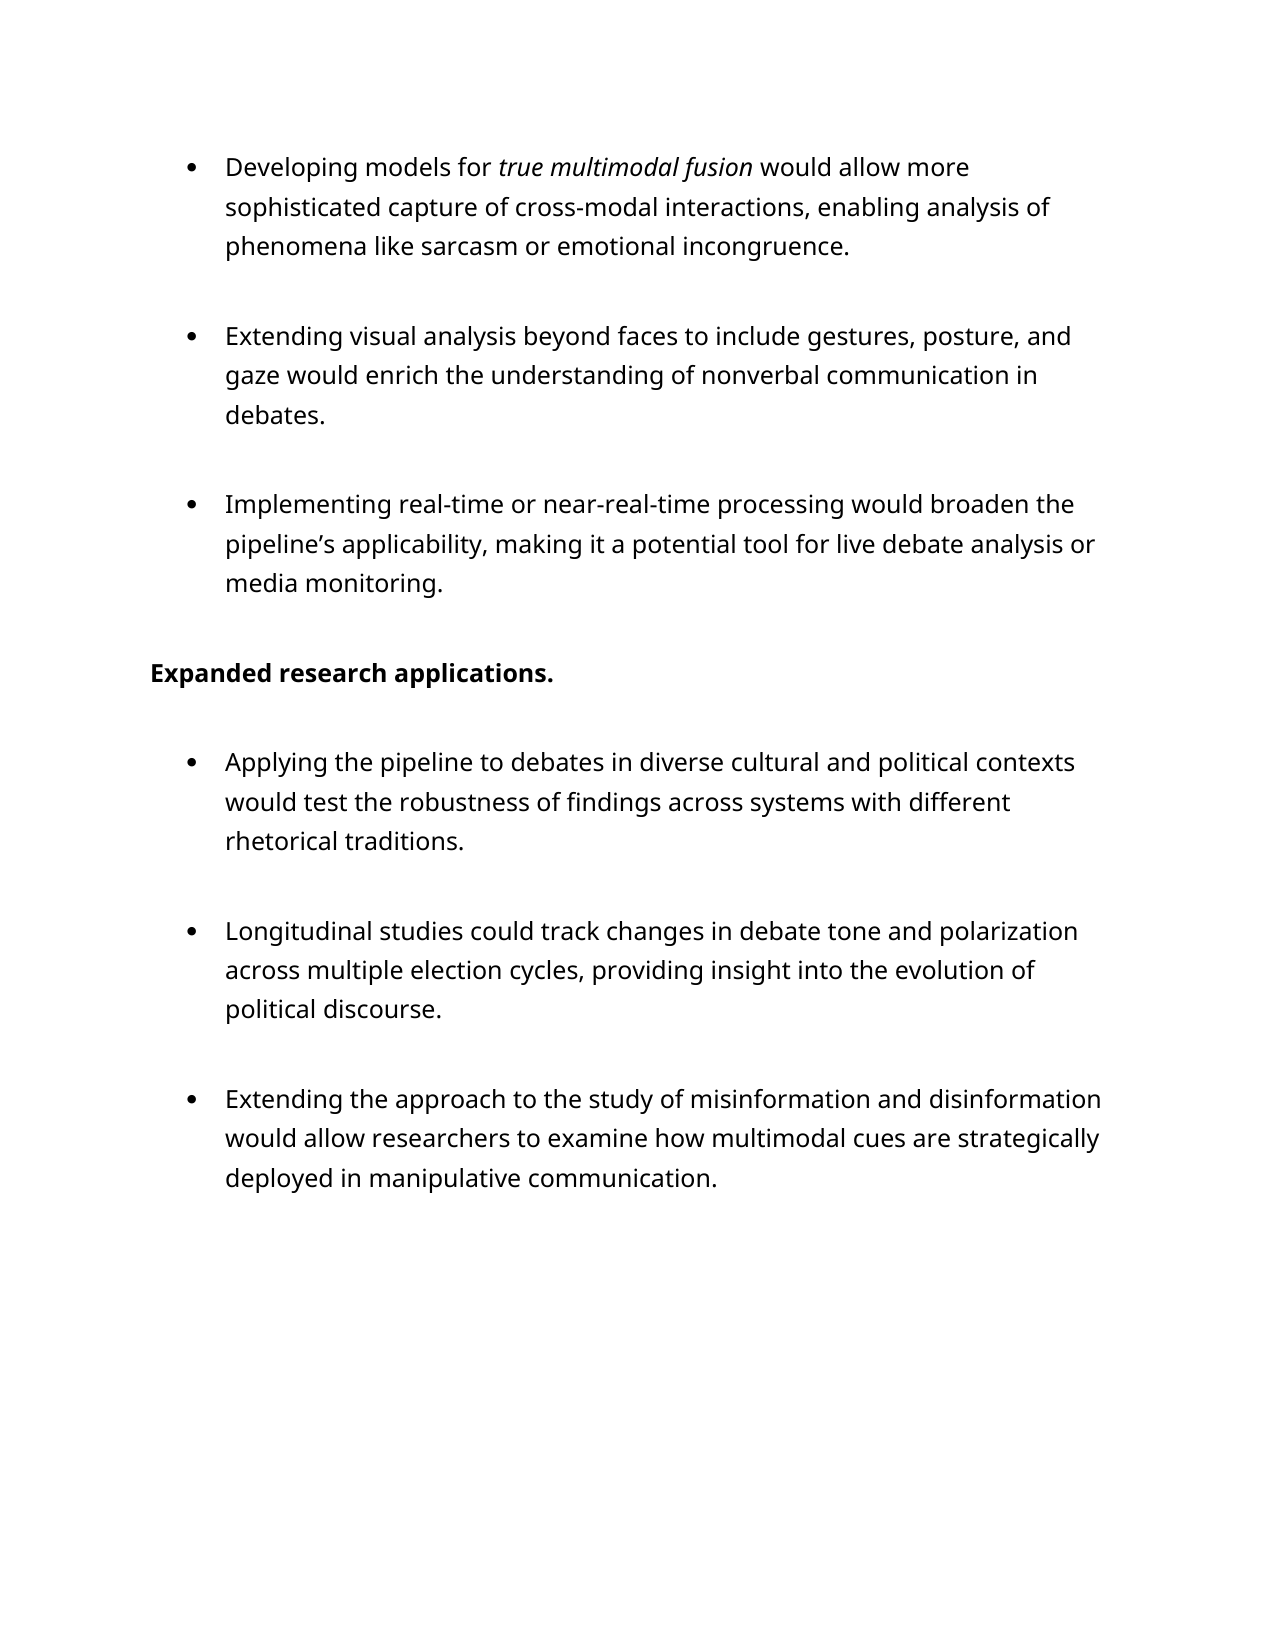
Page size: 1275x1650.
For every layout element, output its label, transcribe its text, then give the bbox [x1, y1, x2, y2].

list Developing models for true multimodal fusion would allow more sophisticated capture of cross-modal interactions, enabling analysis of phenomena like sarcasm or emotional incongruence. [187, 150, 1125, 263]
text Expanded research applications. [150, 655, 1125, 689]
list Extending the approach to the study of misinformation and disinformation would allow researchers to examine how multimodal cues are strategically deployed in manipulative communication. [187, 1082, 1125, 1195]
list Extending visual analysis beyond faces to include gestures, posture, and gaze would enrich the understanding of nonverbal communication in debates. [187, 318, 1125, 431]
list Applying the pipeline to debates in diverse cultural and political contexts would test the robustness of findings across systems with different rhetorical traditions. [187, 745, 1125, 858]
list Longitudinal studies could track changes in debate tone and polarization across multiple election cycles, providing insight into the evolution of political discourse. [187, 913, 1125, 1026]
list Implementing real-time or near-real-time processing would broaden the pipeline’s applicability, making it a potential tool for live debate analysis or media monitoring. [187, 487, 1125, 600]
